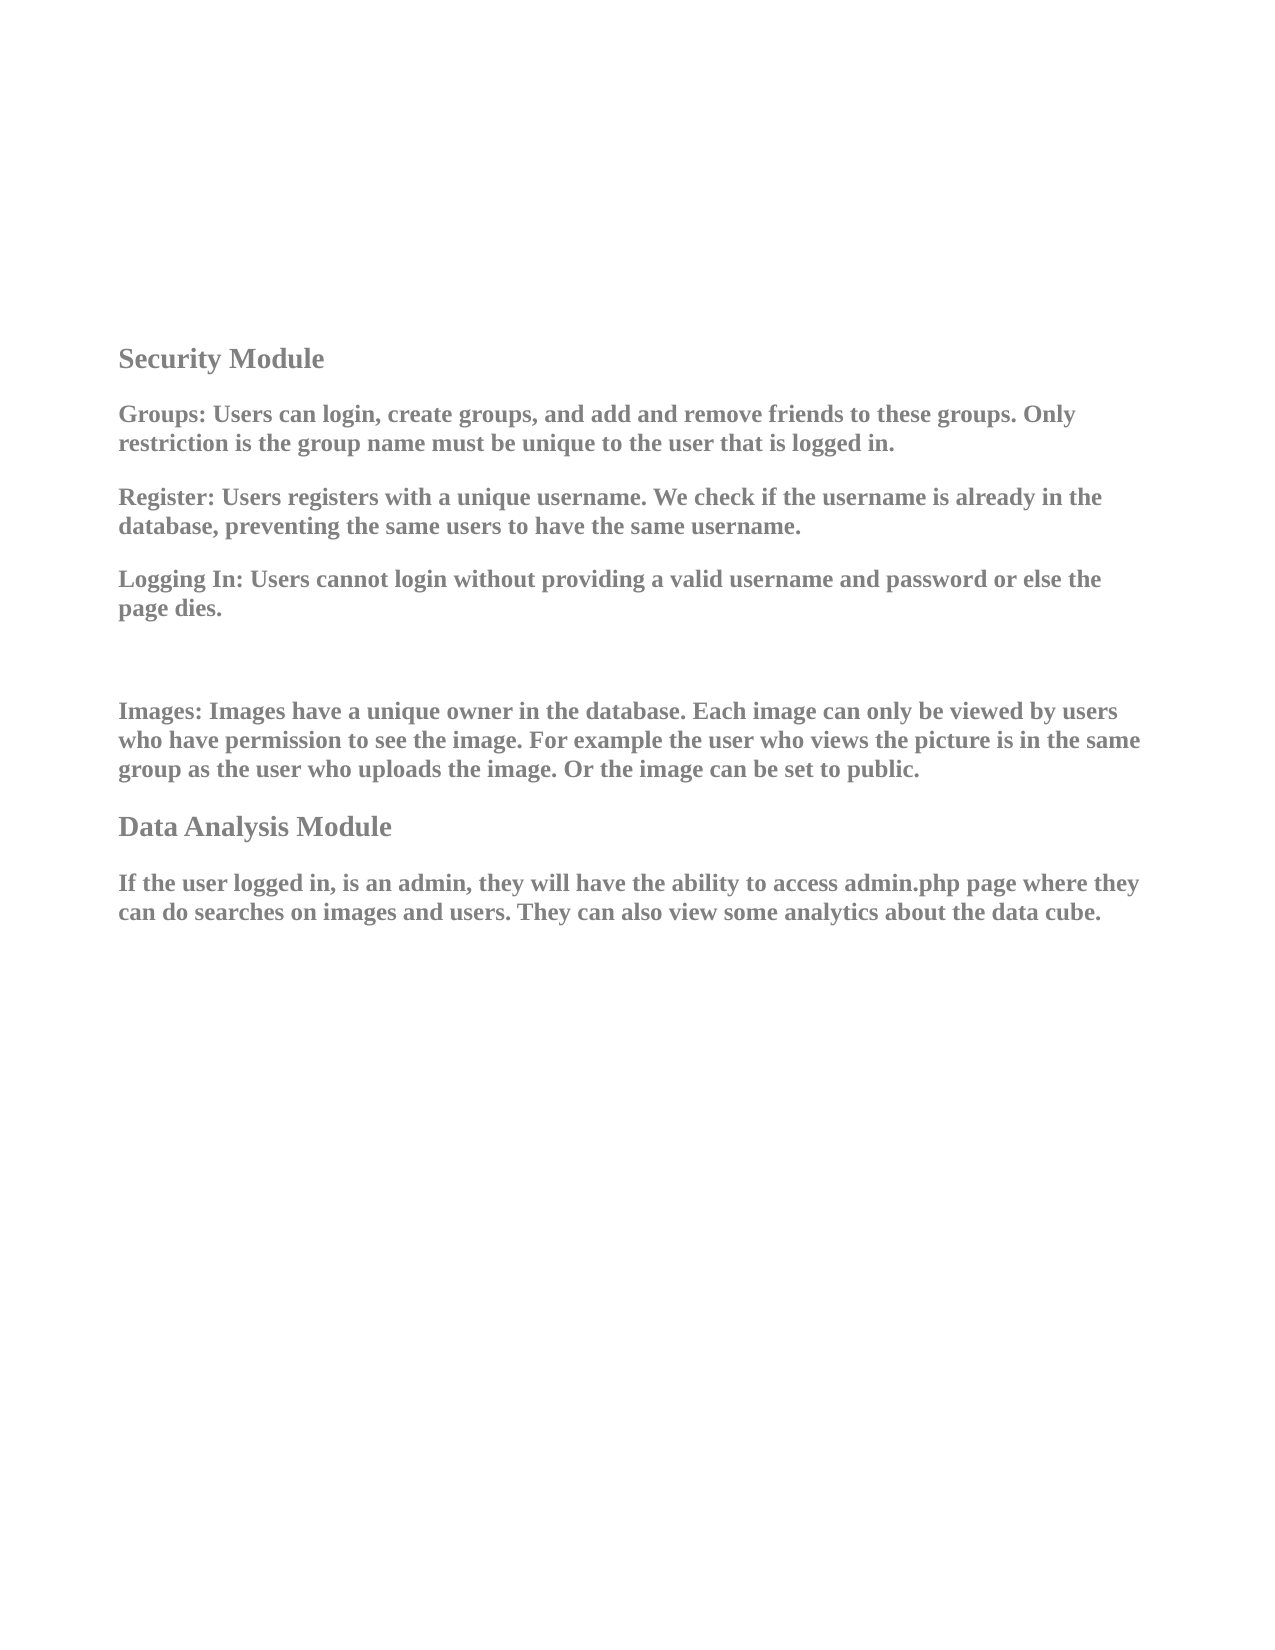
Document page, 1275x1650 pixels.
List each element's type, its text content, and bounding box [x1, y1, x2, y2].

subtitle Logging In: Users cannot login without providing a valid username and password or else the page dies. [118, 564, 1157, 622]
subtitle If the user logged in, is an admin, they will have the ability to access admin.php page where they can do searches on images and users. They can also view some analytics about the data cube. [118, 868, 1157, 926]
subtitle Data Analysis Module [118, 809, 1157, 843]
subtitle Register: Users registers with a unique username. We check if the username is already in the database, preventing the same users to have the same username. [118, 482, 1157, 539]
subtitle Groups: Users can login, create groups, and add and remove friends to these groups. Only restriction is the group name must be unique to the user that is logged in. [118, 399, 1157, 457]
subtitle Images: Images have a unique owner in the database. Each image can only be viewed by users who have permission to see the image. For example the user who views the picture is in the same group as the user who uploads the image. Or the image can be set to public. [118, 696, 1157, 782]
subtitle Security Module [118, 341, 1157, 374]
